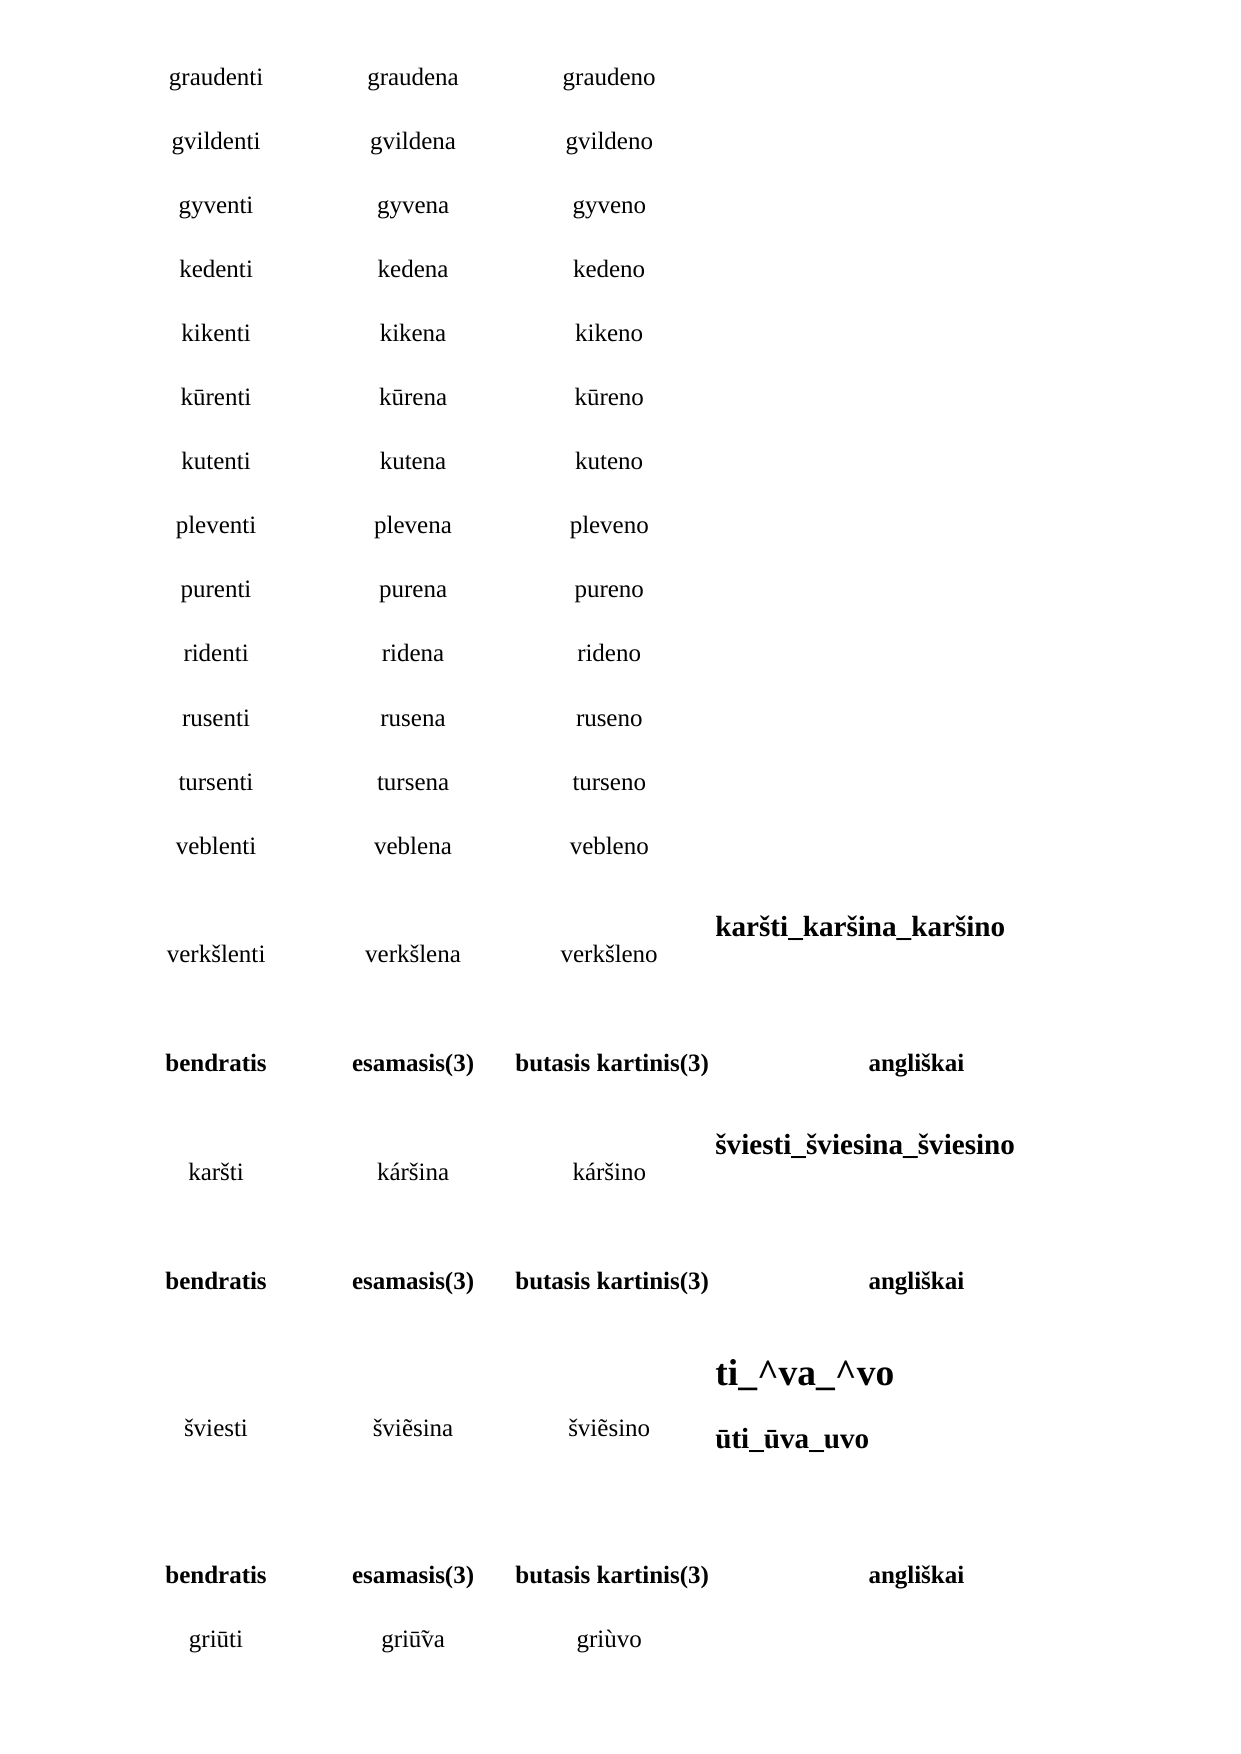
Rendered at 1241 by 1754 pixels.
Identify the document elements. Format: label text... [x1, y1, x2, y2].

table_cell rusena [314, 700, 512, 764]
table_cell [712, 444, 1120, 507]
table_cell bendratis [118, 1045, 313, 1109]
table_cell tursena [314, 764, 512, 828]
table_cell pleveno [512, 508, 712, 572]
table_cell pleventi [118, 508, 313, 572]
table_cell kikena [314, 315, 512, 379]
table_cell rusenti [118, 700, 313, 764]
table_cell pureno [512, 572, 712, 636]
table_cell kikeno [512, 315, 712, 379]
table_cell butasis kartinis(3) [512, 1045, 712, 1109]
table_cell butasis kartinis(3) [512, 1263, 712, 1327]
table_cell vebleno [512, 828, 712, 892]
table_cell graudeno [512, 59, 712, 123]
table_cell šviẽsino [512, 1327, 712, 1557]
table_cell kūreno [512, 379, 712, 443]
table_cell karšti [118, 1109, 313, 1263]
table_cell gyvena [314, 187, 512, 251]
table_cell veblena [314, 828, 512, 892]
table_cell kūrenti [118, 379, 313, 443]
table_cell kikenti [118, 315, 313, 379]
table_cell kedena [314, 251, 512, 315]
table_cell purenti [118, 572, 313, 636]
table_cell [712, 636, 1120, 700]
table_cell kutenti [118, 444, 313, 507]
table_cell graudenti [118, 59, 313, 123]
table_cell kedeno [512, 251, 712, 315]
table_cell purena [314, 572, 512, 636]
table_cell [712, 764, 1120, 828]
table_cell verkšlenti [118, 892, 313, 1045]
table_cell káršino [512, 1109, 712, 1263]
table_cell šviẽsina [314, 1327, 512, 1557]
table_cell [712, 572, 1120, 636]
table_cell kūrena [314, 379, 512, 443]
table_cell turseno [512, 764, 712, 828]
table_cell šviesti [118, 1327, 313, 1557]
table_cell angliškai [712, 1557, 1120, 1621]
table_cell verkšlena [314, 892, 512, 1045]
table_cell [712, 315, 1120, 379]
table_cell tursenti [118, 764, 313, 828]
table_cell ruseno [512, 700, 712, 764]
table_cell butasis kartinis(3) [512, 1557, 712, 1621]
table_cell kedenti [118, 251, 313, 315]
table_cell šviesti_šviesina_šviesino [712, 1109, 1120, 1263]
table_cell esamasis(3) [314, 1263, 512, 1327]
table_cell [712, 508, 1120, 572]
table_cell gvildena [314, 123, 512, 187]
table_cell [712, 700, 1120, 764]
table_cell [712, 187, 1120, 251]
table_cell [712, 379, 1120, 443]
table_cell graudena [314, 59, 512, 123]
table_cell griùvo [512, 1621, 712, 1685]
table_cell karšti_karšina_karšino [712, 892, 1120, 1045]
table_cell [712, 1621, 1120, 1685]
table_cell esamasis(3) [314, 1557, 512, 1621]
table_cell verkšleno [512, 892, 712, 1045]
table_cell bendratis [118, 1263, 313, 1327]
table_cell griūti [118, 1621, 313, 1685]
table_cell esamasis(3) [314, 1045, 512, 1109]
table_cell gyveno [512, 187, 712, 251]
table_cell [712, 828, 1120, 892]
table_cell kutena [314, 444, 512, 507]
table_cell ridena [314, 636, 512, 700]
table_cell káršina [314, 1109, 512, 1263]
table_cell gyventi [118, 187, 313, 251]
table_cell kuteno [512, 444, 712, 507]
table_cell ridenti [118, 636, 313, 700]
table_cell gvildeno [512, 123, 712, 187]
table_cell plevena [314, 508, 512, 572]
table_cell [712, 59, 1120, 123]
table_cell [712, 251, 1120, 315]
table_cell [712, 123, 1120, 187]
table_cell ti_^va_^vo ūti_ūva_uvo [712, 1327, 1120, 1557]
table_cell griū̃va [314, 1621, 512, 1685]
table_cell veblenti [118, 828, 313, 892]
table_cell gvildenti [118, 123, 313, 187]
table_cell angliškai [712, 1263, 1120, 1327]
table_cell angliškai [712, 1045, 1120, 1109]
table_cell bendratis [118, 1557, 313, 1621]
table_cell rideno [512, 636, 712, 700]
